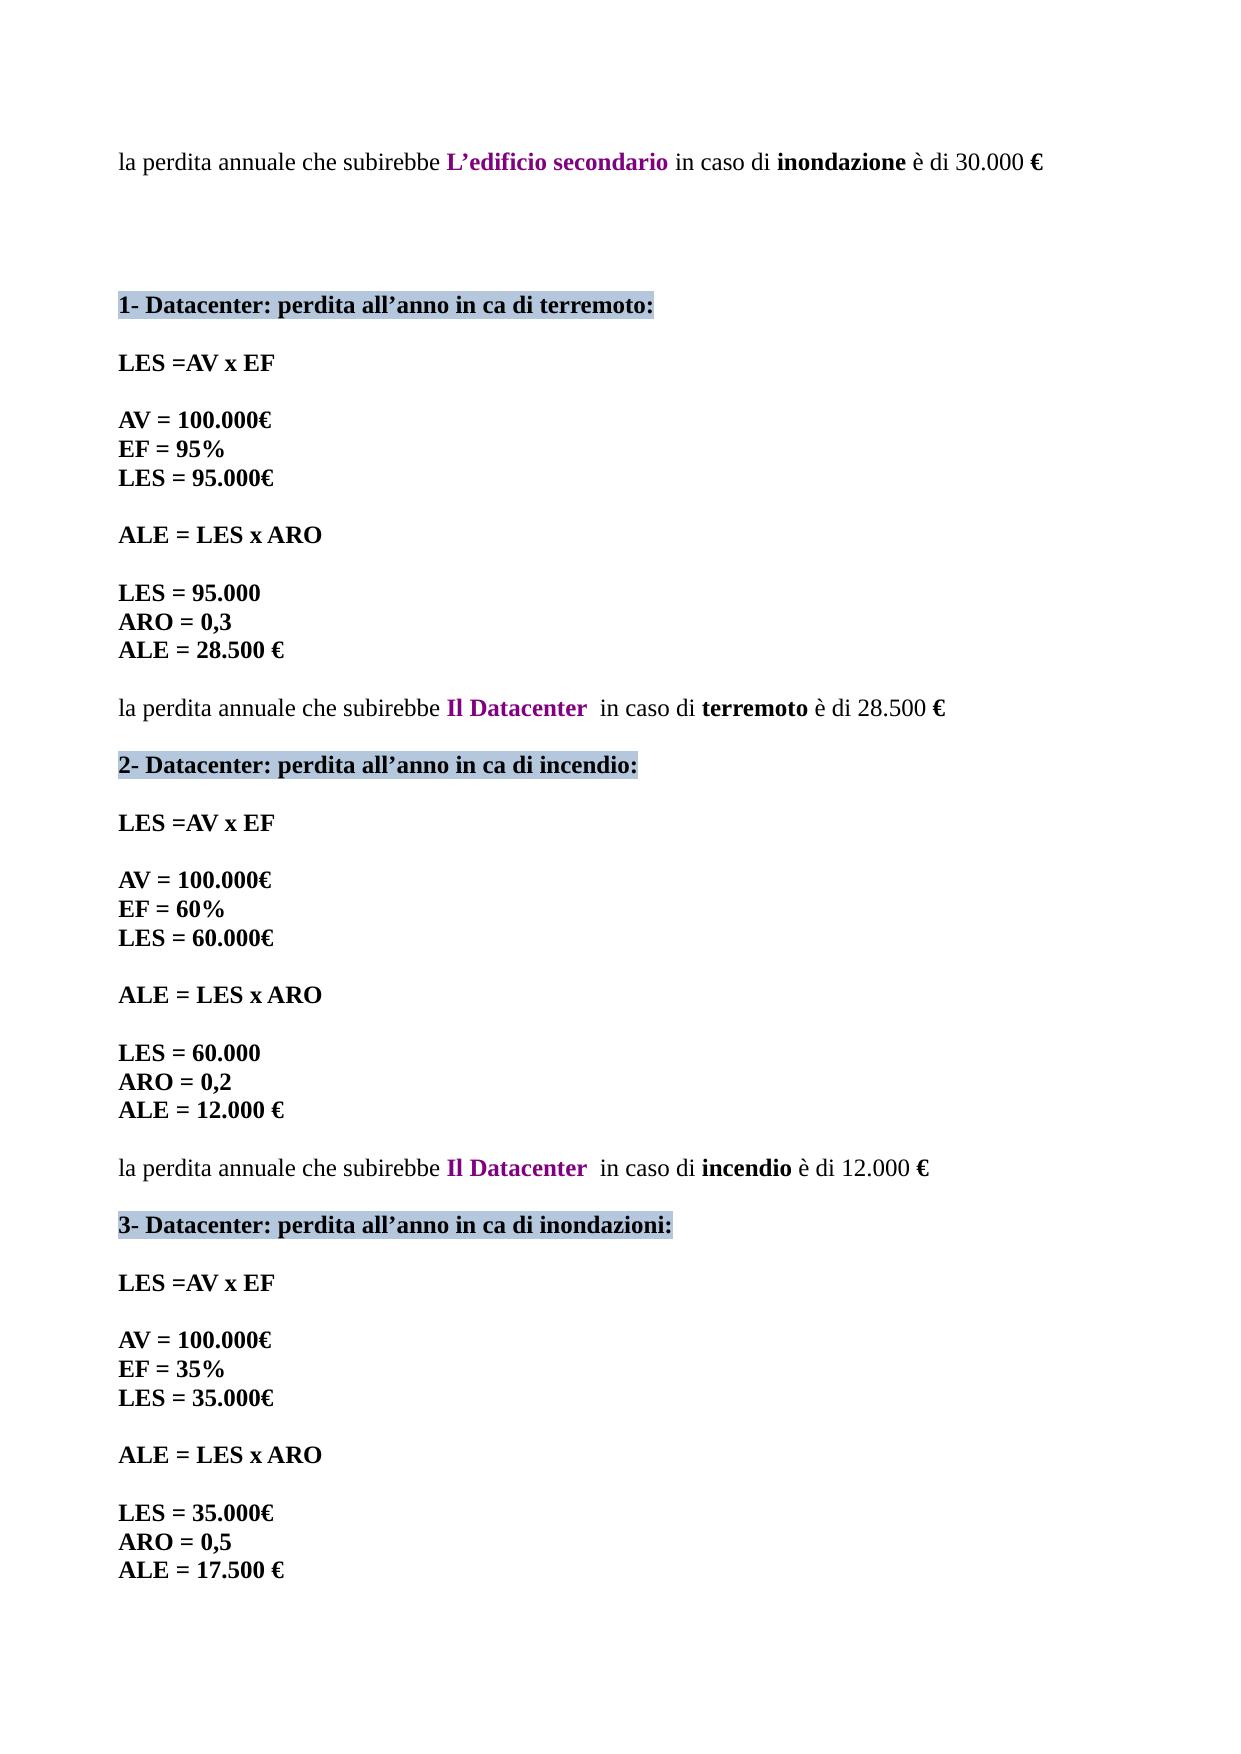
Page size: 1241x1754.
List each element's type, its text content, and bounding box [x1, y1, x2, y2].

text LES = 35.000€ [118, 1383, 1122, 1412]
text ALE = 28.500 € [118, 636, 1122, 664]
text la perdita annuale che subirebbe L’edificio secondario in caso di inondazione è di 30.000 € [118, 147, 1122, 176]
text LES = 95.000 [118, 578, 1122, 607]
text ALE = LES x ARO [118, 1441, 1122, 1469]
text LES = 60.000€ [118, 923, 1122, 952]
text 1- Datacenter: perdita all’anno in ca di terremoto: [118, 291, 1122, 319]
text LES = 95.000€ [118, 463, 1122, 492]
text LES = 60.000 [118, 1038, 1122, 1067]
text ALE = 17.500 € [118, 1556, 1122, 1584]
text AV = 100.000€ [118, 866, 1122, 894]
text ALE = 12.000 € [118, 1096, 1122, 1124]
text la perdita annuale che subirebbe Il Datacenter in caso di terremoto è di 28.500 € [118, 693, 1122, 722]
text ALE = LES x ARO [118, 521, 1122, 549]
text 3- Datacenter: perdita all’anno in ca di inondazioni: [118, 1211, 1122, 1239]
text AV = 100.000€ [118, 1326, 1122, 1354]
text la perdita annuale che subirebbe Il Datacenter in caso di incendio è di 12.000 € [118, 1153, 1122, 1182]
text EF = 35% [118, 1354, 1122, 1383]
text EF = 95% [118, 434, 1122, 463]
text 2- Datacenter: perdita all’anno in ca di incendio: [118, 751, 1122, 779]
text ARO = 0,2 [118, 1067, 1122, 1096]
text ALE = LES x ARO [118, 981, 1122, 1009]
text LES =AV x EF [118, 348, 1122, 377]
text LES =AV x EF [118, 808, 1122, 837]
text ARO = 0,3 [118, 607, 1122, 636]
text ARO = 0,5 [118, 1527, 1122, 1556]
text AV = 100.000€ [118, 406, 1122, 434]
text LES = 35.000€ [118, 1498, 1122, 1527]
text LES =AV x EF [118, 1268, 1122, 1297]
text EF = 60% [118, 894, 1122, 923]
